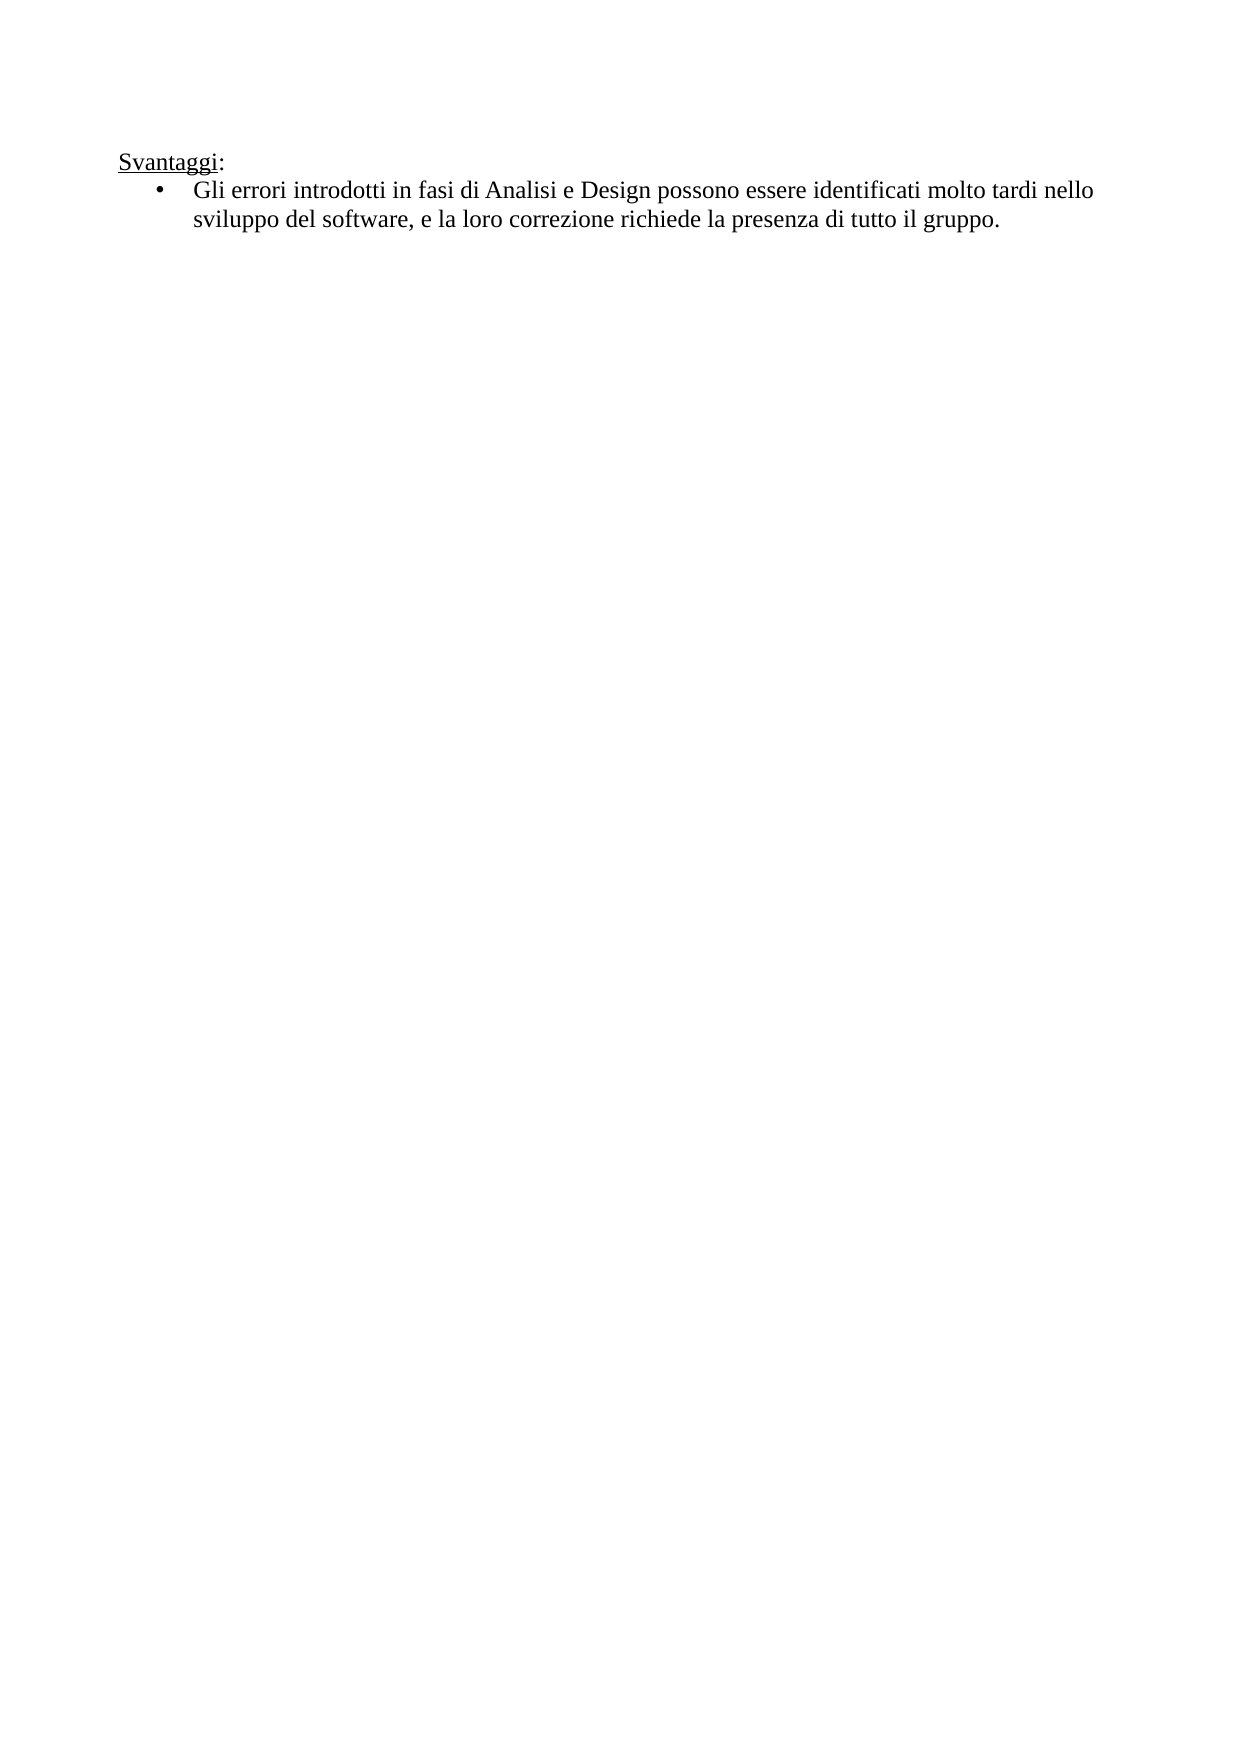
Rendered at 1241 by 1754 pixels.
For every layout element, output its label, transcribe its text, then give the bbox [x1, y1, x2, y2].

list Gli errori introdotti in fasi di Analisi e Design possono essere identificati molto tardi nello sviluppo del software, e la loro correzione richiede la presenza di tutto il gruppo. [156, 176, 1122, 233]
text Svantaggi: [118, 147, 1122, 176]
